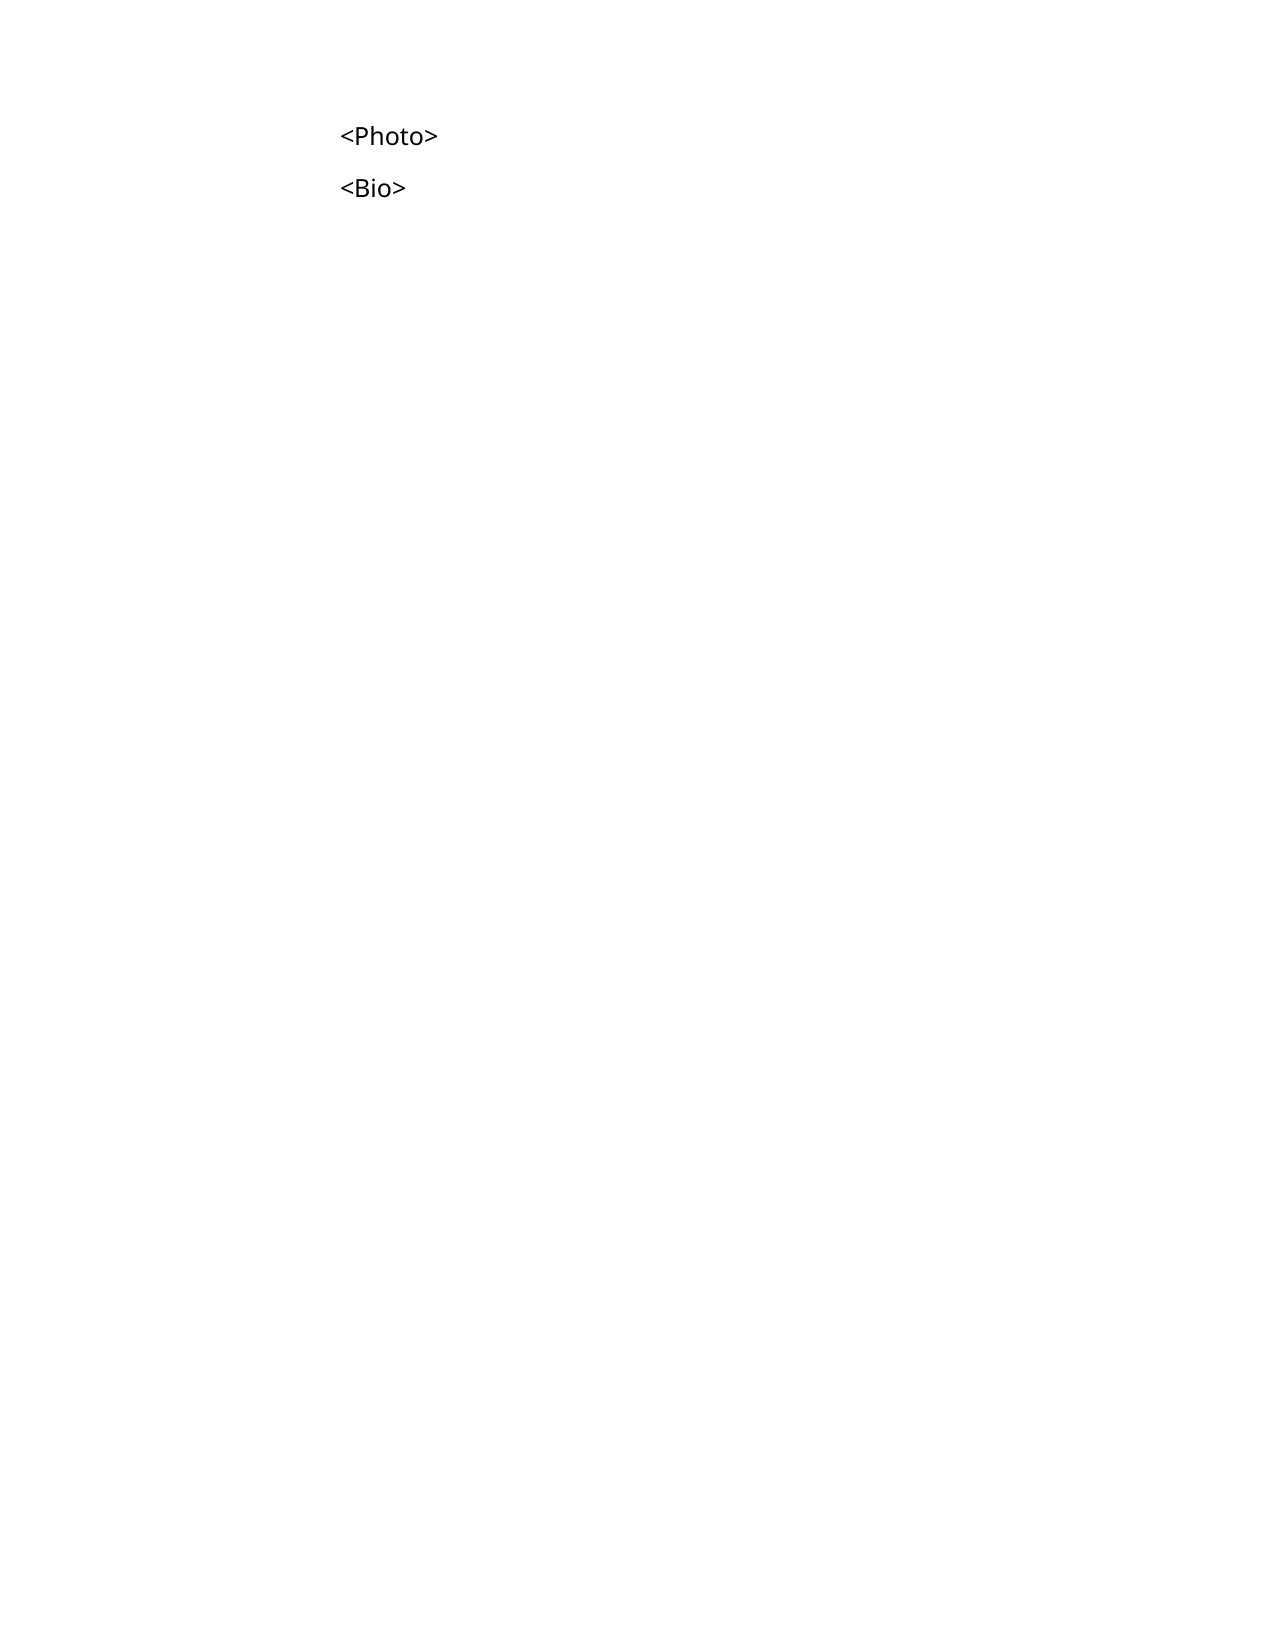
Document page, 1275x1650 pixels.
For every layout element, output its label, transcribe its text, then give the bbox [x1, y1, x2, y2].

text <Photo> [340, 118, 1157, 152]
text <Bio> [340, 170, 1157, 204]
